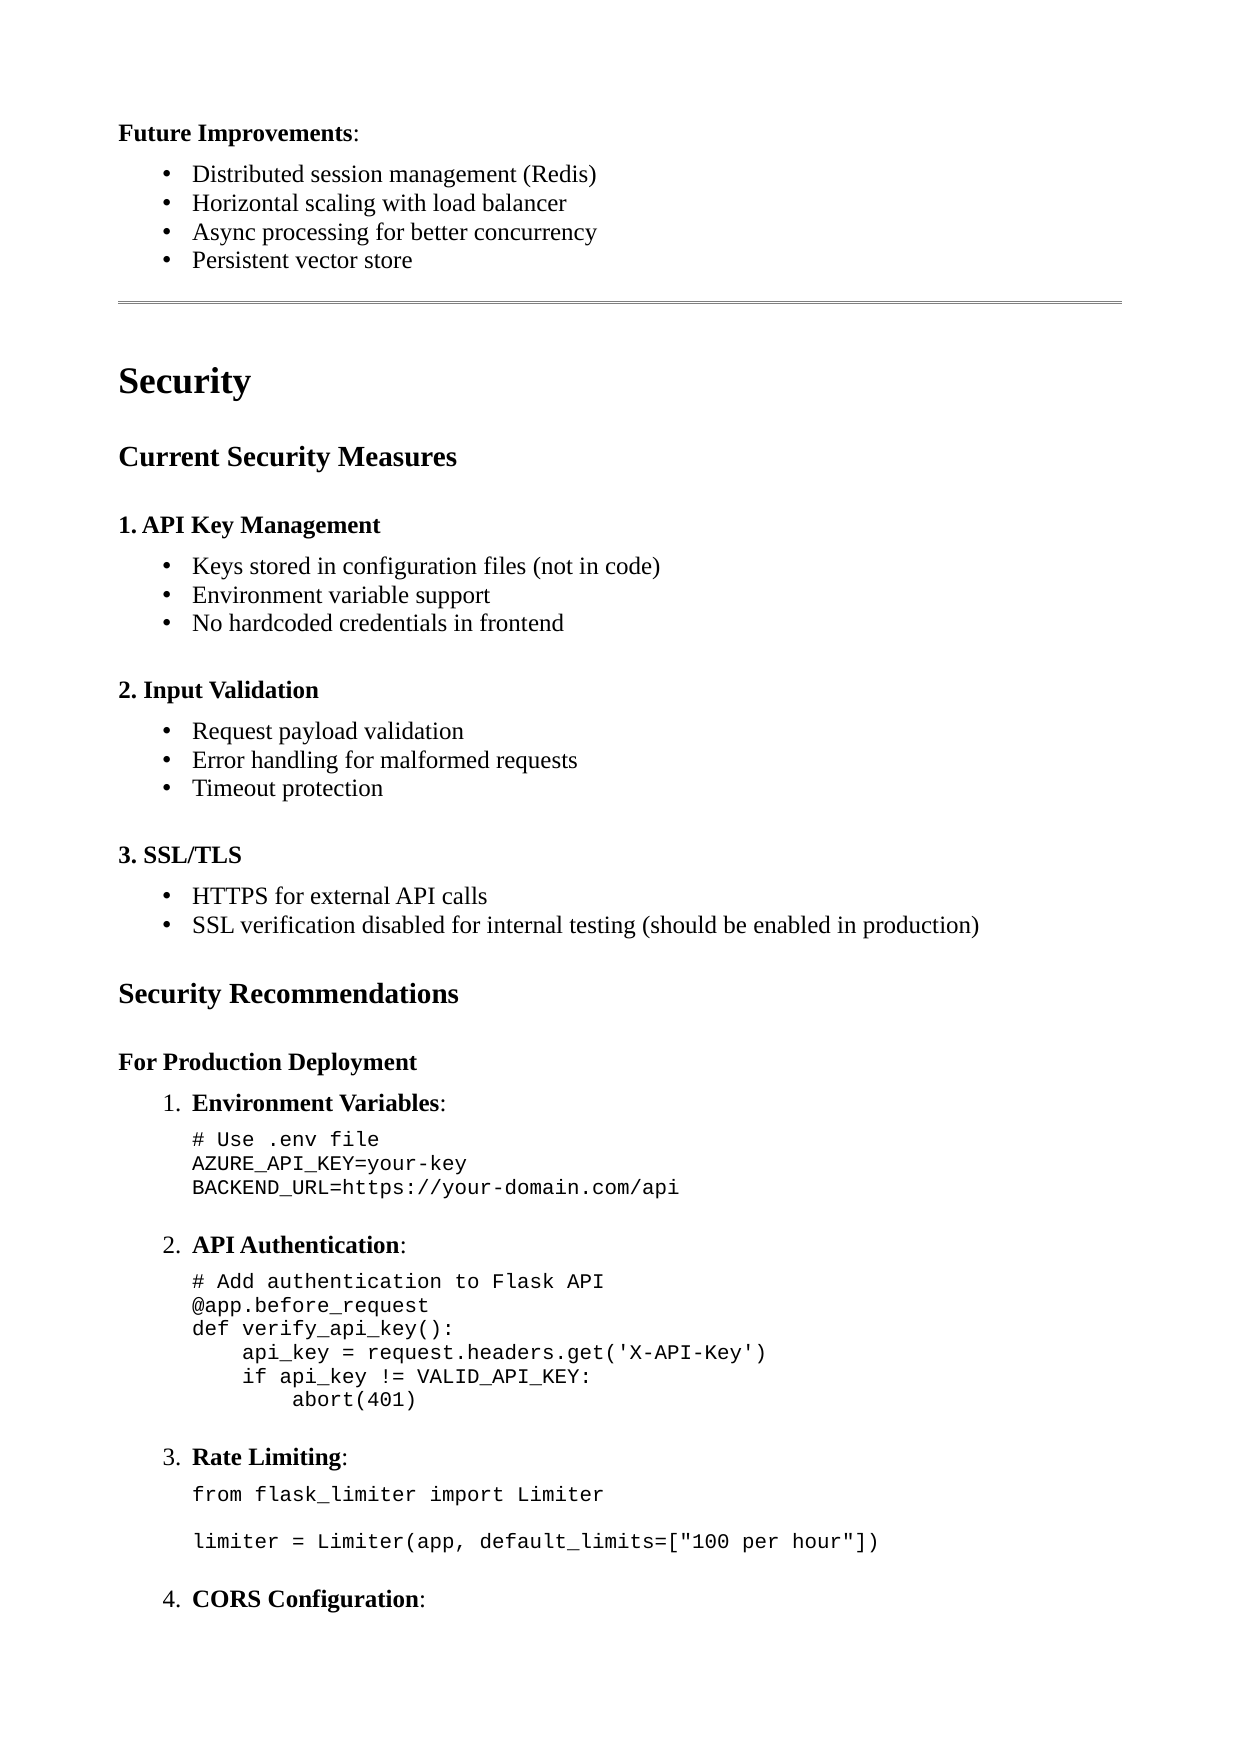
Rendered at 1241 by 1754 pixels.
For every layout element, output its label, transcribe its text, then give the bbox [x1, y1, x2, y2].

list Async processing for better concurrency [162, 217, 1122, 246]
list Environment Variables: [162, 1088, 1122, 1117]
list Error handling for malformed requests [162, 745, 1122, 773]
list AZURE_API_KEY=your-key [162, 1153, 1122, 1177]
subtitle Security [118, 358, 1122, 401]
list Distributed session management (Redis) [162, 159, 1122, 188]
list Environment variable support [162, 580, 1122, 608]
list Timeout protection [162, 773, 1122, 802]
list Request payload validation [162, 716, 1122, 745]
list API Authentication: [162, 1230, 1122, 1259]
list abort(401) [162, 1389, 1122, 1413]
list No hardcoded credentials in frontend [162, 608, 1122, 637]
list def verify_api_key(): [162, 1318, 1122, 1342]
list @app.before_request [162, 1295, 1122, 1318]
list SSL verification disabled for internal testing (should be enabled in production) [162, 910, 1122, 938]
list Keys stored in configuration files (not in code) [162, 551, 1122, 580]
subtitle Current Security Measures [118, 439, 1122, 472]
list limiter = Limiter(app, default_limits=["100 per hour"]) [162, 1531, 1122, 1555]
subtitle For Production Deployment [118, 1047, 1122, 1076]
list from flask_limiter import Limiter [162, 1484, 1122, 1507]
list Rate Limiting: [162, 1442, 1122, 1471]
list BACKEND_URL=https://your-domain.com/api [162, 1177, 1122, 1200]
list Horizontal scaling with load balancer [162, 188, 1122, 217]
list # Use .env file [162, 1129, 1122, 1153]
list HTTPS for external API calls [162, 881, 1122, 910]
list if api_key != VALID_API_KEY: [162, 1366, 1122, 1389]
list api_key = request.headers.get('X-API-Key') [162, 1342, 1122, 1366]
list Persistent vector store [162, 246, 1122, 274]
subtitle 2. Input Validation [118, 675, 1122, 703]
subtitle Security Recommendations [118, 976, 1122, 1009]
subtitle 1. API Key Management [118, 510, 1122, 538]
subtitle 3. SSL/TLS [118, 840, 1122, 868]
list CORS Configuration: [162, 1584, 1122, 1613]
list # Add authentication to Flask API [162, 1271, 1122, 1295]
text Future Improvements: [118, 118, 1122, 147]
